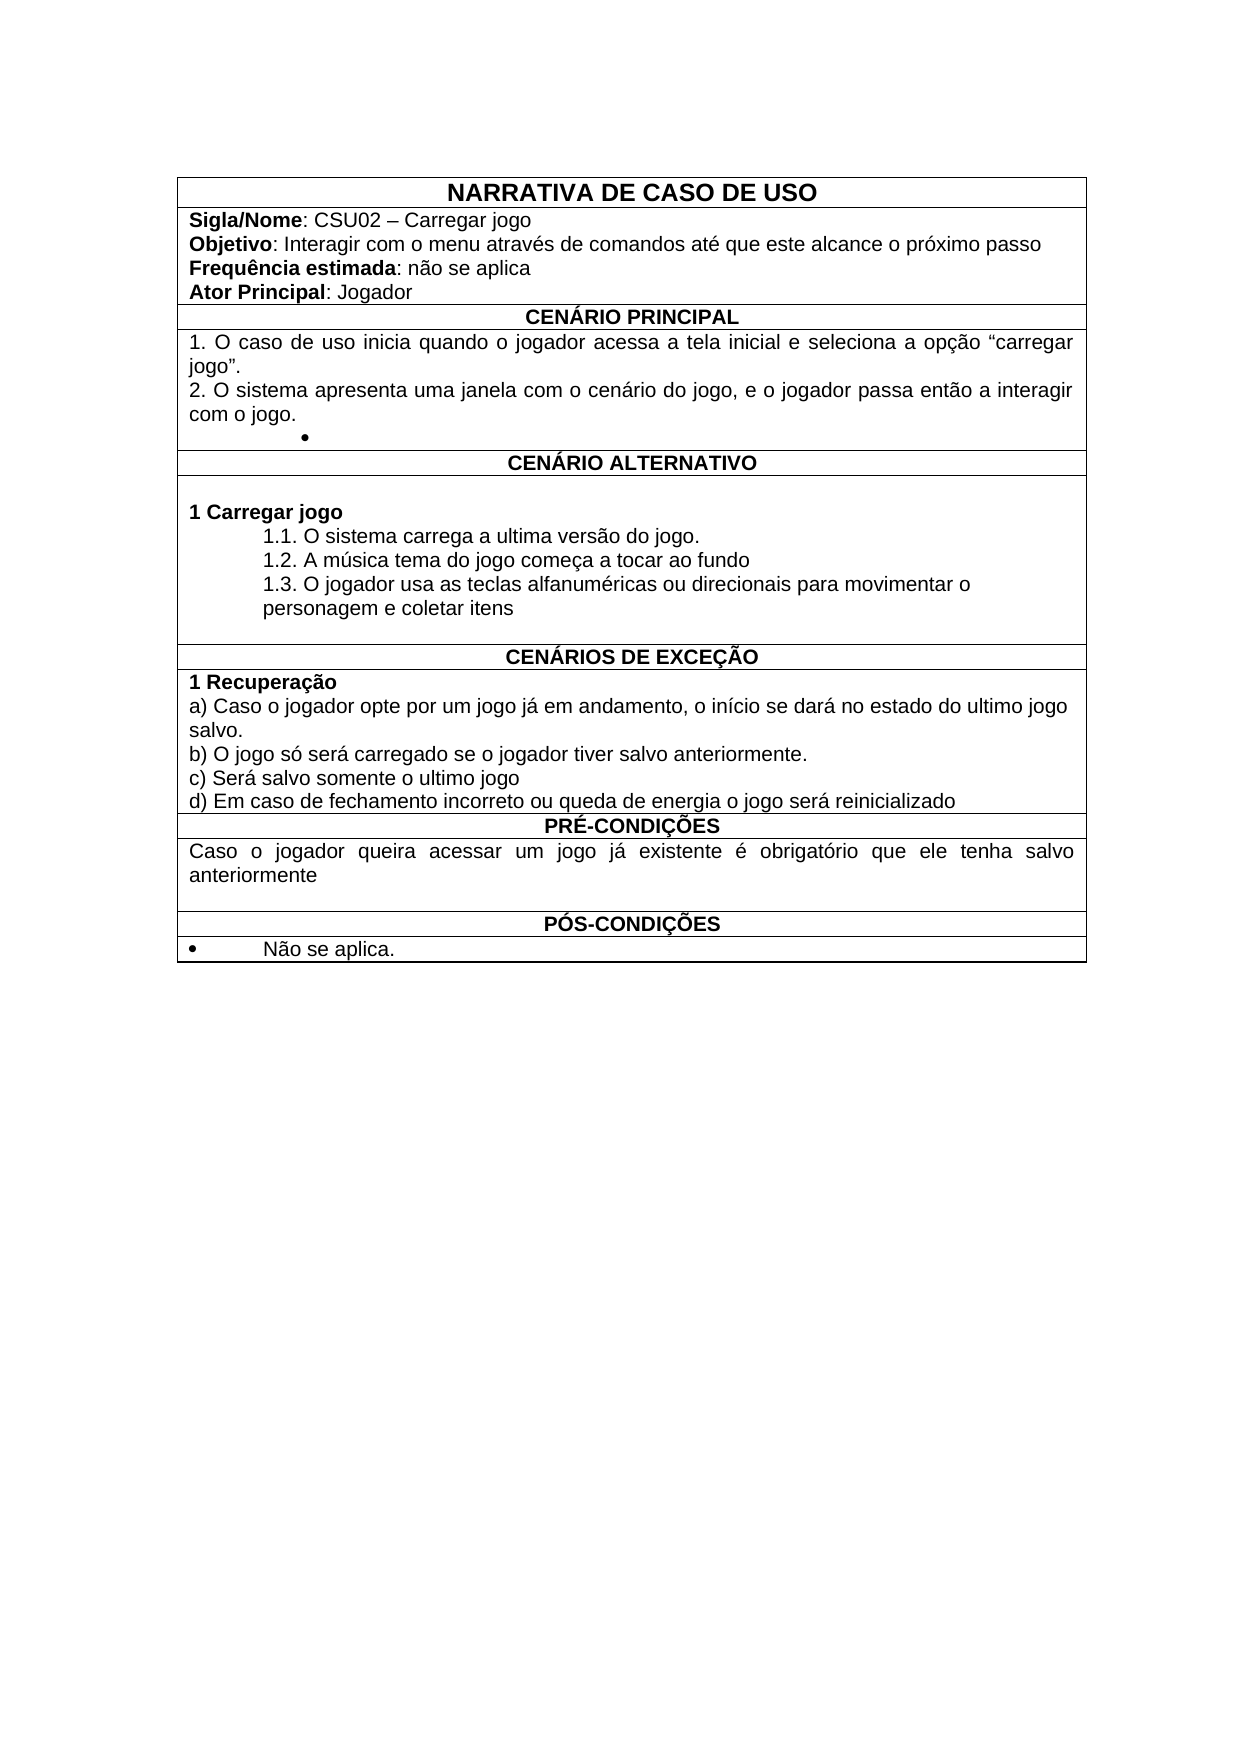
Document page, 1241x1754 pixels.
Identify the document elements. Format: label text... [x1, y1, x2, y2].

table_header NARRATIVA DE CASO DE USO [178, 178, 1086, 207]
table_cell CENÁRIO ALTERNATIVO [178, 451, 1086, 475]
table_cell CENÁRIO PRINCIPAL [178, 305, 1086, 329]
table_cell CENÁRIOS DE EXCEÇÃO [178, 645, 1086, 668]
table_cell Caso o jogador queira acessar um jogo já existente é obrigatório que ele tenha salvo anteriormente [178, 839, 1086, 911]
table_cell Sigla/Nome: CSU02 – Carregar jogo Objetivo: Interagir com o menu através de comandos até que este alcance o próximo passo Frequência estimada: não se aplica Ator Principal: Jogador [178, 208, 1086, 304]
table_cell PÓS-CONDIÇÕES [178, 912, 1086, 936]
table_cell Não se aplica. [178, 937, 1086, 961]
table_cell 1 Recuperação a) Caso o jogador opte por um jogo já em andamento, o início se dará no estado do ultimo jogo salvo. b) O jogo só será carregado se o jogador tiver salvo anteriormente. c) Será salvo somente o ultimo jogo d) Em caso de fechamento incorreto ou queda de energia o jogo será reinicializado [178, 670, 1086, 813]
table_cell 1 Carregar jogo 1.1. O sistema carrega a ultima versão do jogo. 1.2. A música tema do jogo começa a tocar ao fundo 1.3. O jogador usa as teclas alfanuméricas ou direcionais para movimentar o personagem e coletar itens [178, 476, 1086, 643]
table_cell PRÉ-CONDIÇÕES [178, 814, 1086, 838]
table_cell 1. O caso de uso inicia quando o jogador acessa a tela inicial e seleciona a opção “carregar jogo”. 2. O sistema apresenta uma janela com o cenário do jogo, e o jogador passa então a interagir com o jogo. [178, 330, 1086, 450]
